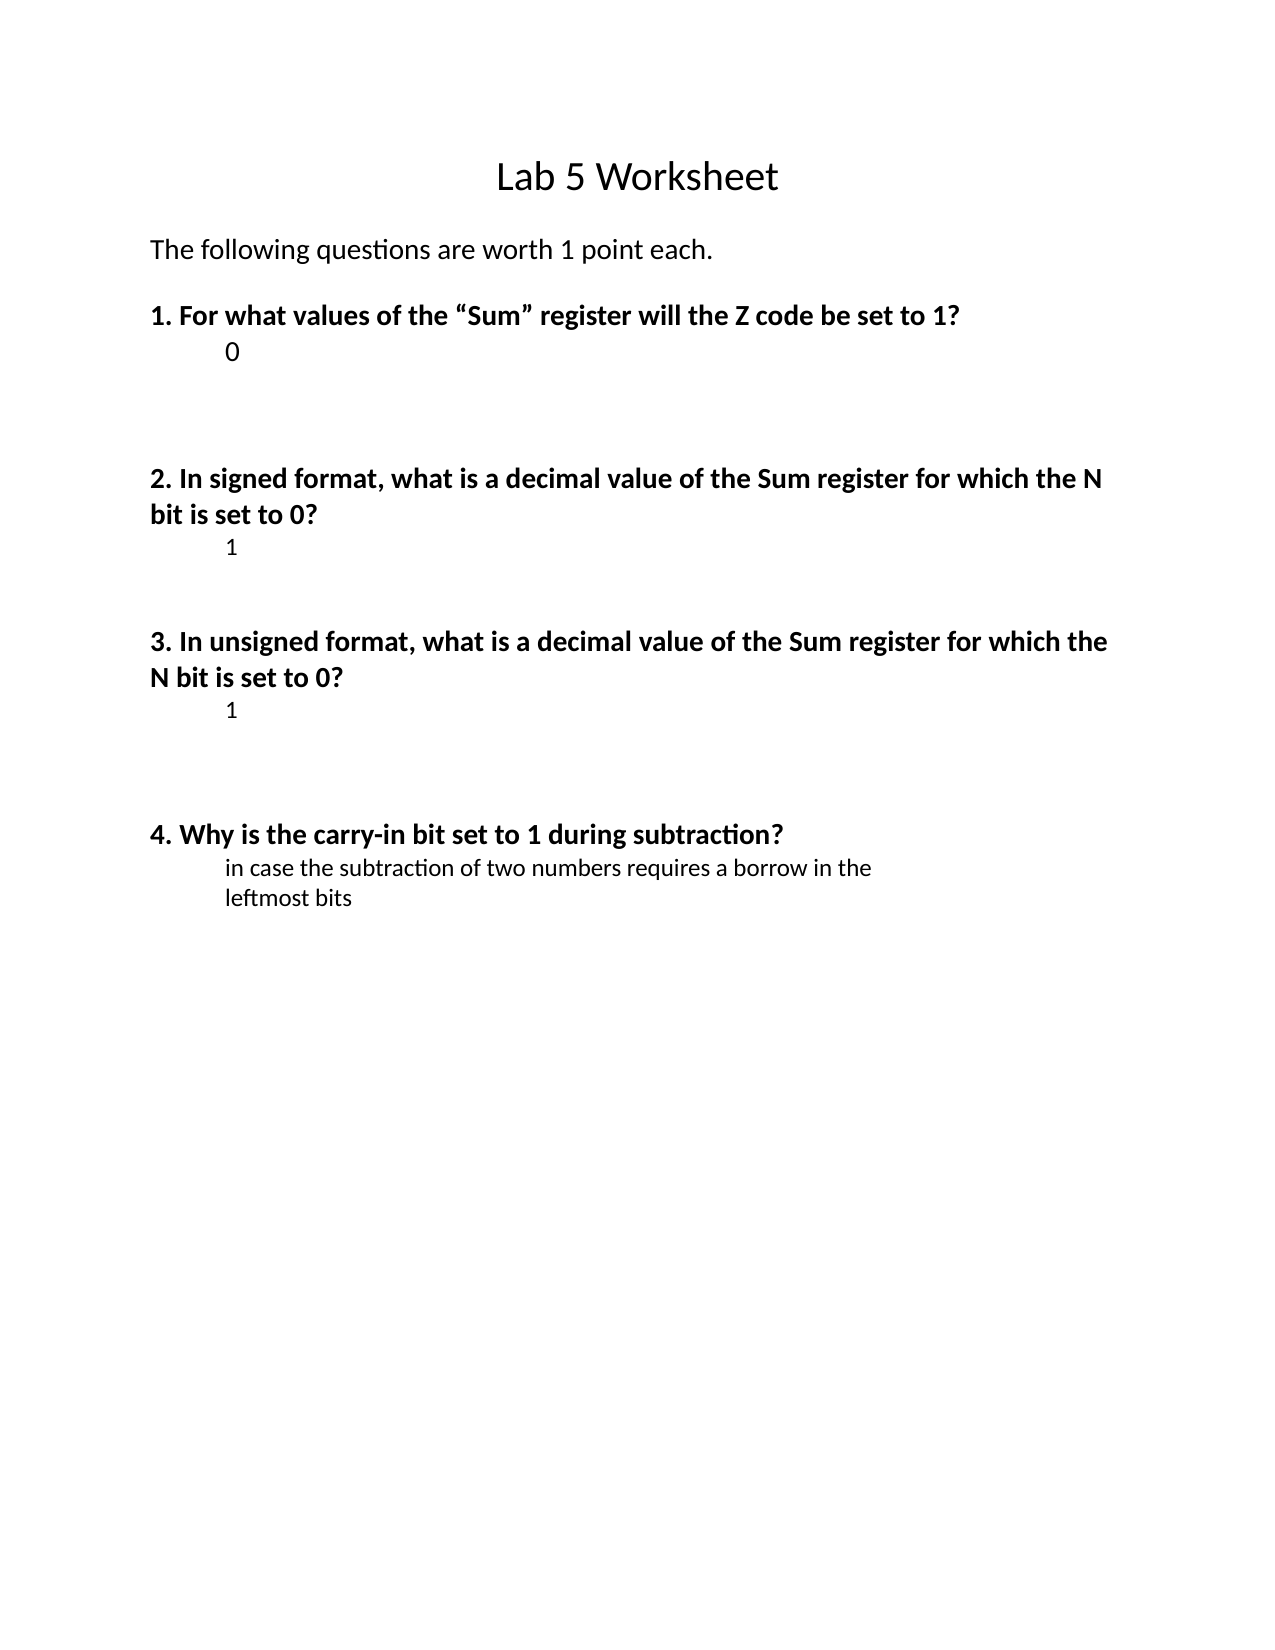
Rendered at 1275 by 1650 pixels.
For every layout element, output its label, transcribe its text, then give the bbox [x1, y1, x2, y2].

text 1 [150, 532, 1125, 562]
text 0 [150, 333, 1125, 369]
text 3. In unsigned format, what is a decimal value of the Sum register for which the N bit is set to 0? [150, 623, 1125, 694]
text The following questions are worth 1 point each. [150, 231, 1125, 267]
text leftmost bits [150, 883, 1125, 913]
text 2. In signed format, what is a decimal value of the Sum register for which the N bit is set to 0? [150, 460, 1125, 532]
text Lab 5 Worksheet [150, 150, 1125, 201]
text in case the subtraction of two numbers requires a borrow in the [150, 852, 1125, 883]
text 4. Why is the carry-in bit set to 1 during subtraction? [150, 816, 1125, 852]
text 1. For what values of the “Sum” register will the Z code be set to 1? [150, 297, 1125, 333]
text 1 [150, 694, 1125, 725]
